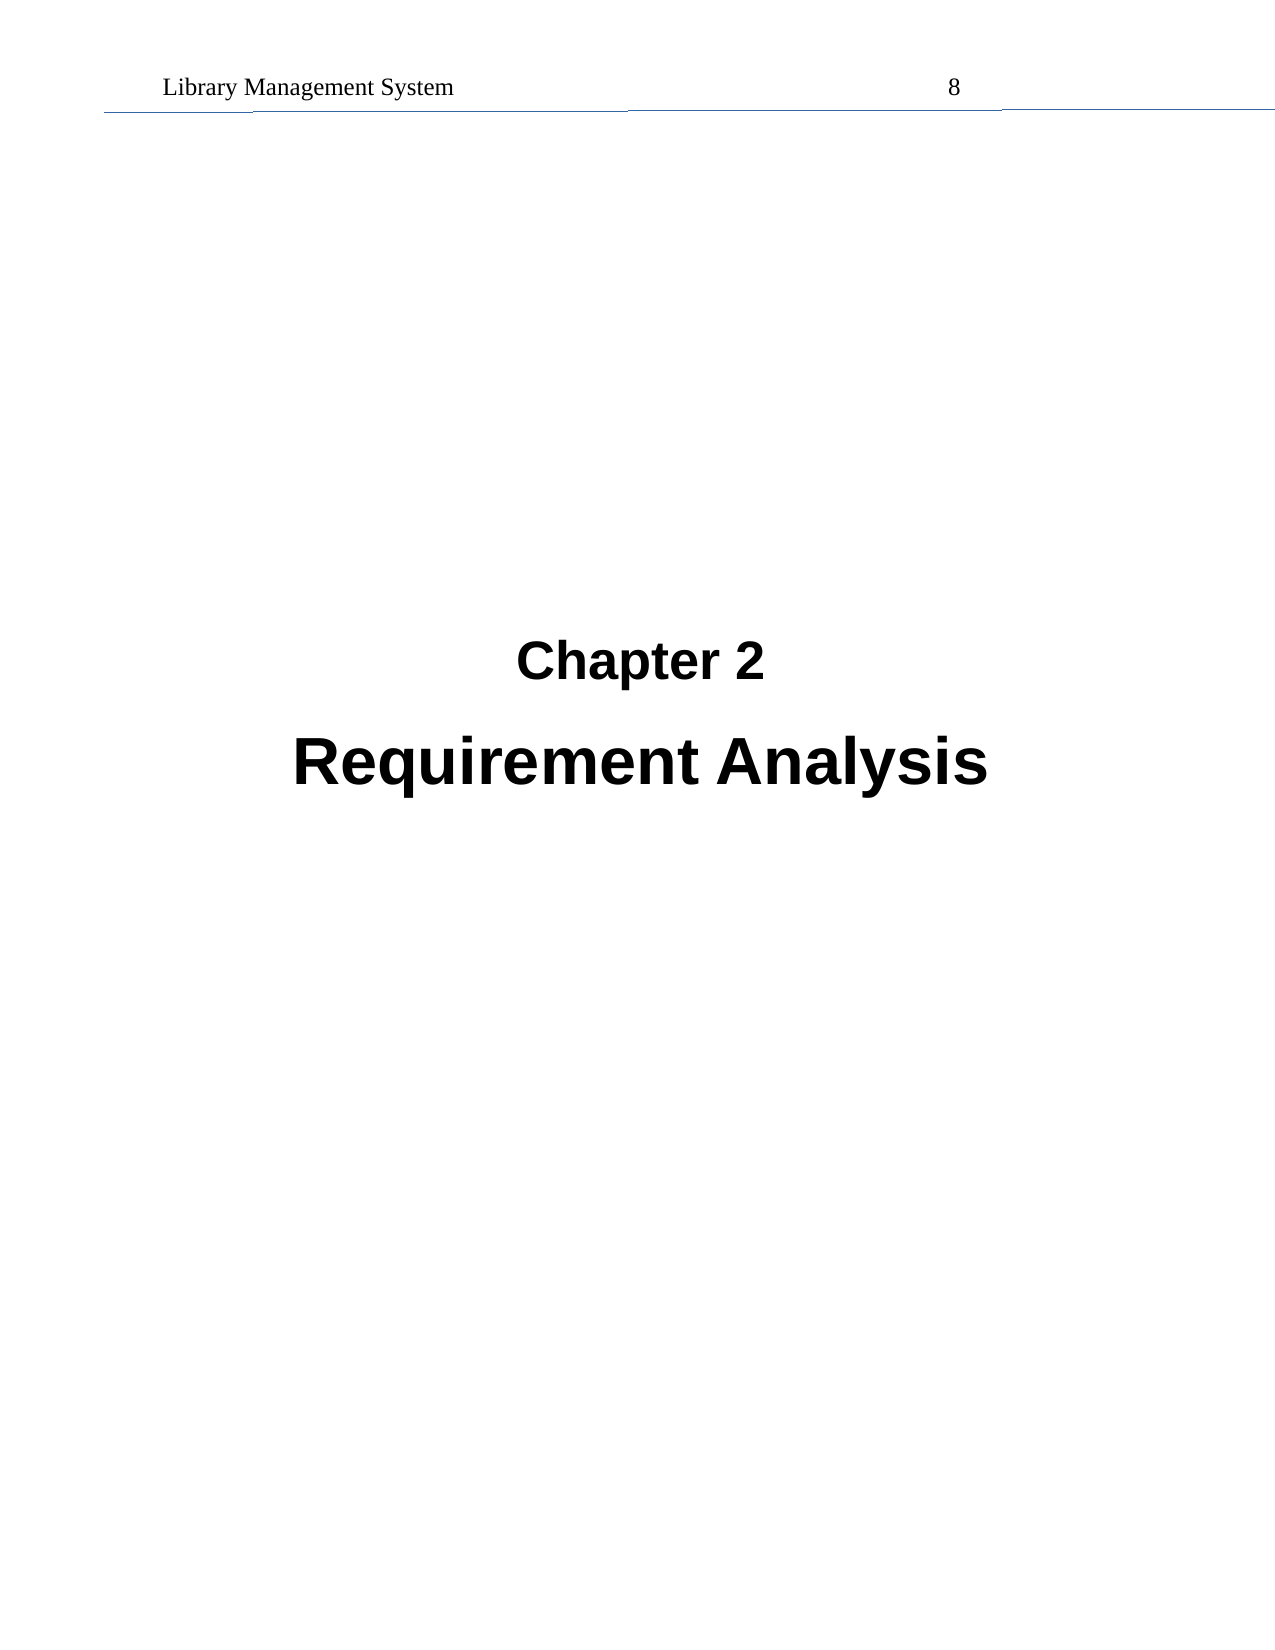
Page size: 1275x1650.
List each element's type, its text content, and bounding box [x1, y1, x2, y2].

text Chapter 2 [162, 628, 1119, 691]
text Requirement Analysis [162, 722, 1119, 798]
